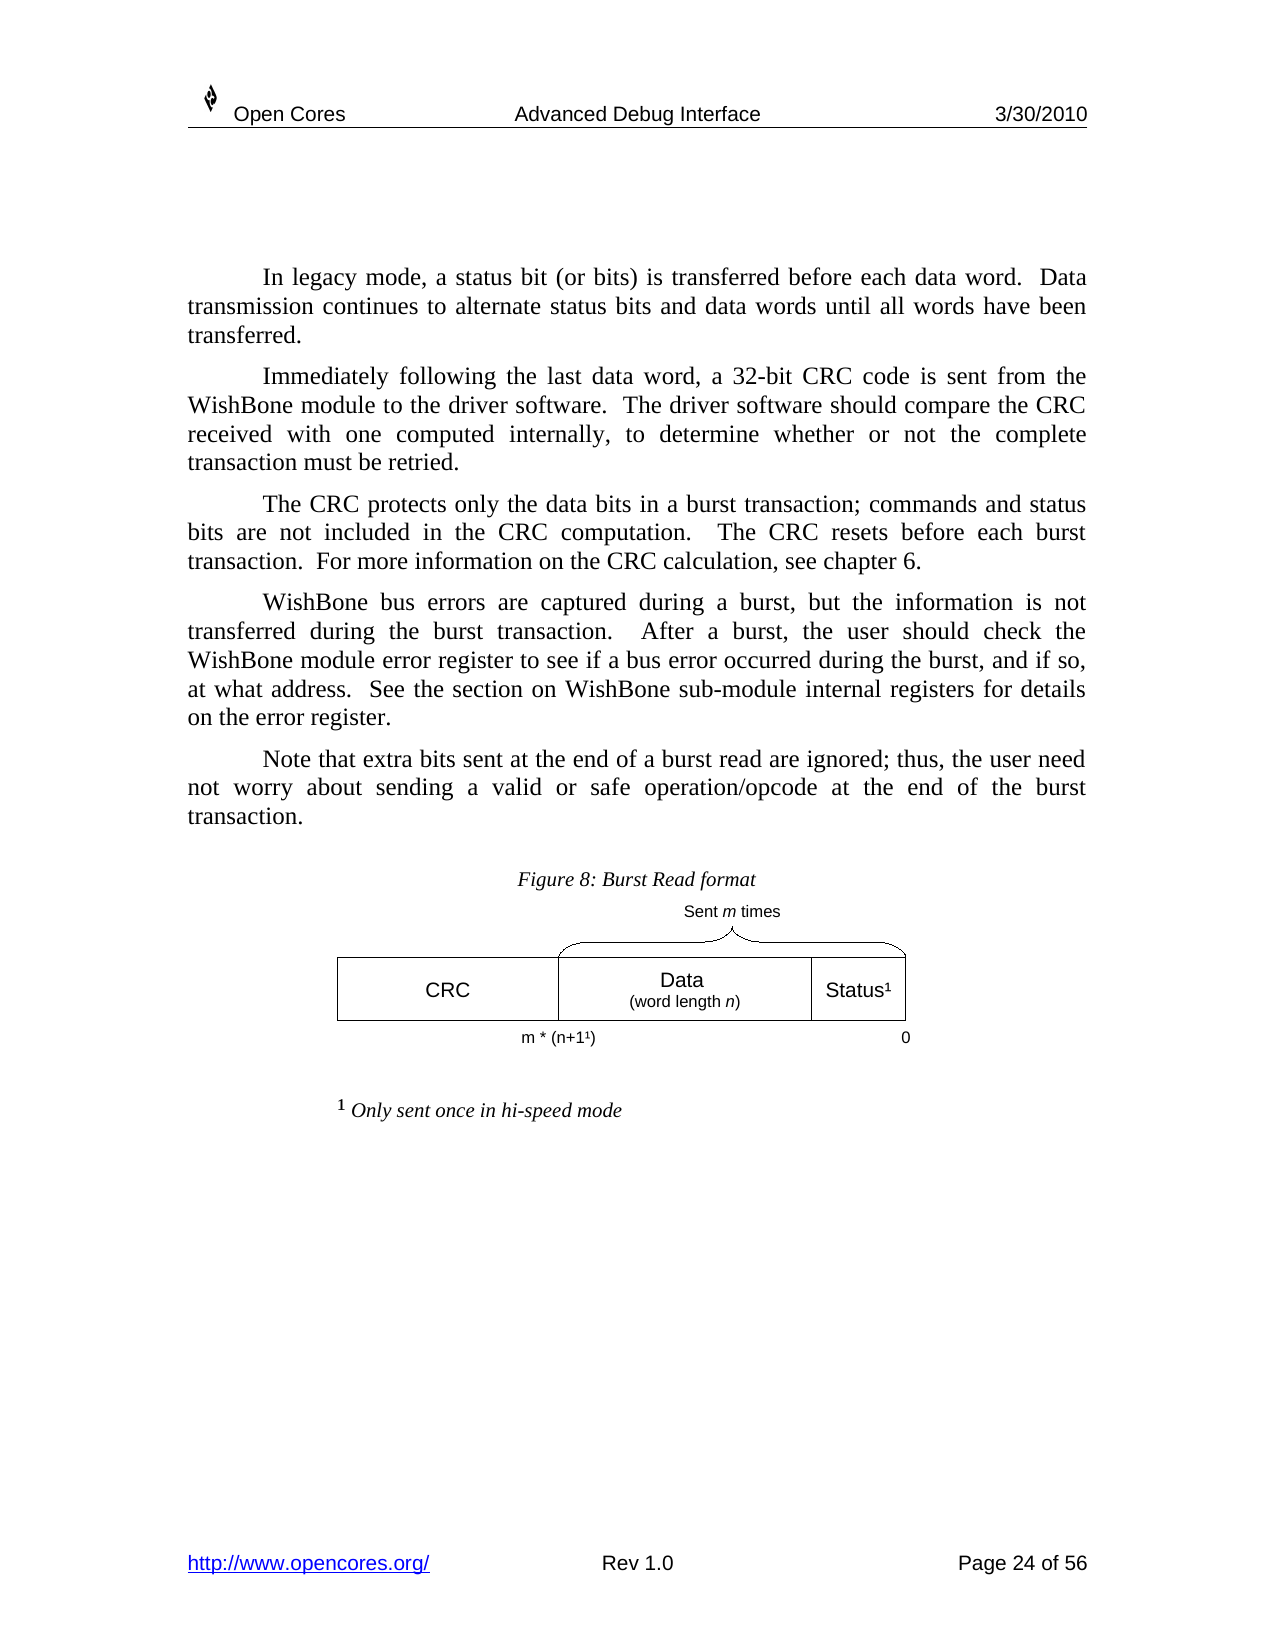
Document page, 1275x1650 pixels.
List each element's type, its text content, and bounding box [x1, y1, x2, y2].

text ¹ Only sent once in hi-speed mode [337, 1092, 938, 1123]
text Note that extra bits sent at the end of a burst read are ignored; thus, the user need not worry about sending a valid or safe operation/opcode at the end of the burst transaction. [187, 744, 1087, 830]
text Figure 8: Burst Read format [337, 867, 938, 891]
text WishBone bus errors are captured during a burst, but the information is not transferred during the burst transaction. After a burst, the user should check the WishBone module error register to see if a bus error occurred during the burst, and if so, at what address. See the section on WishBone sub-module internal registers for details on the error register. [187, 587, 1087, 731]
text Immediately following the last data word, a 32-bit CRC code is sent from the WishBone module to the driver software. The driver software should compare the CRC received with one computed internally, to determine whether or not the complete transaction must be retried. [187, 361, 1087, 476]
text The CRC protects only the data bits in a burst transaction; commands and status bits are not included in the CRC computation. The CRC resets before each burst transaction. For more information on the CRC calculation, see chapter 6. [187, 489, 1087, 575]
text In legacy mode, a status bit (or bits) is transferred before each data word. Data transmission continues to alternate status bits and data words until all words have been transferred. [187, 262, 1087, 349]
